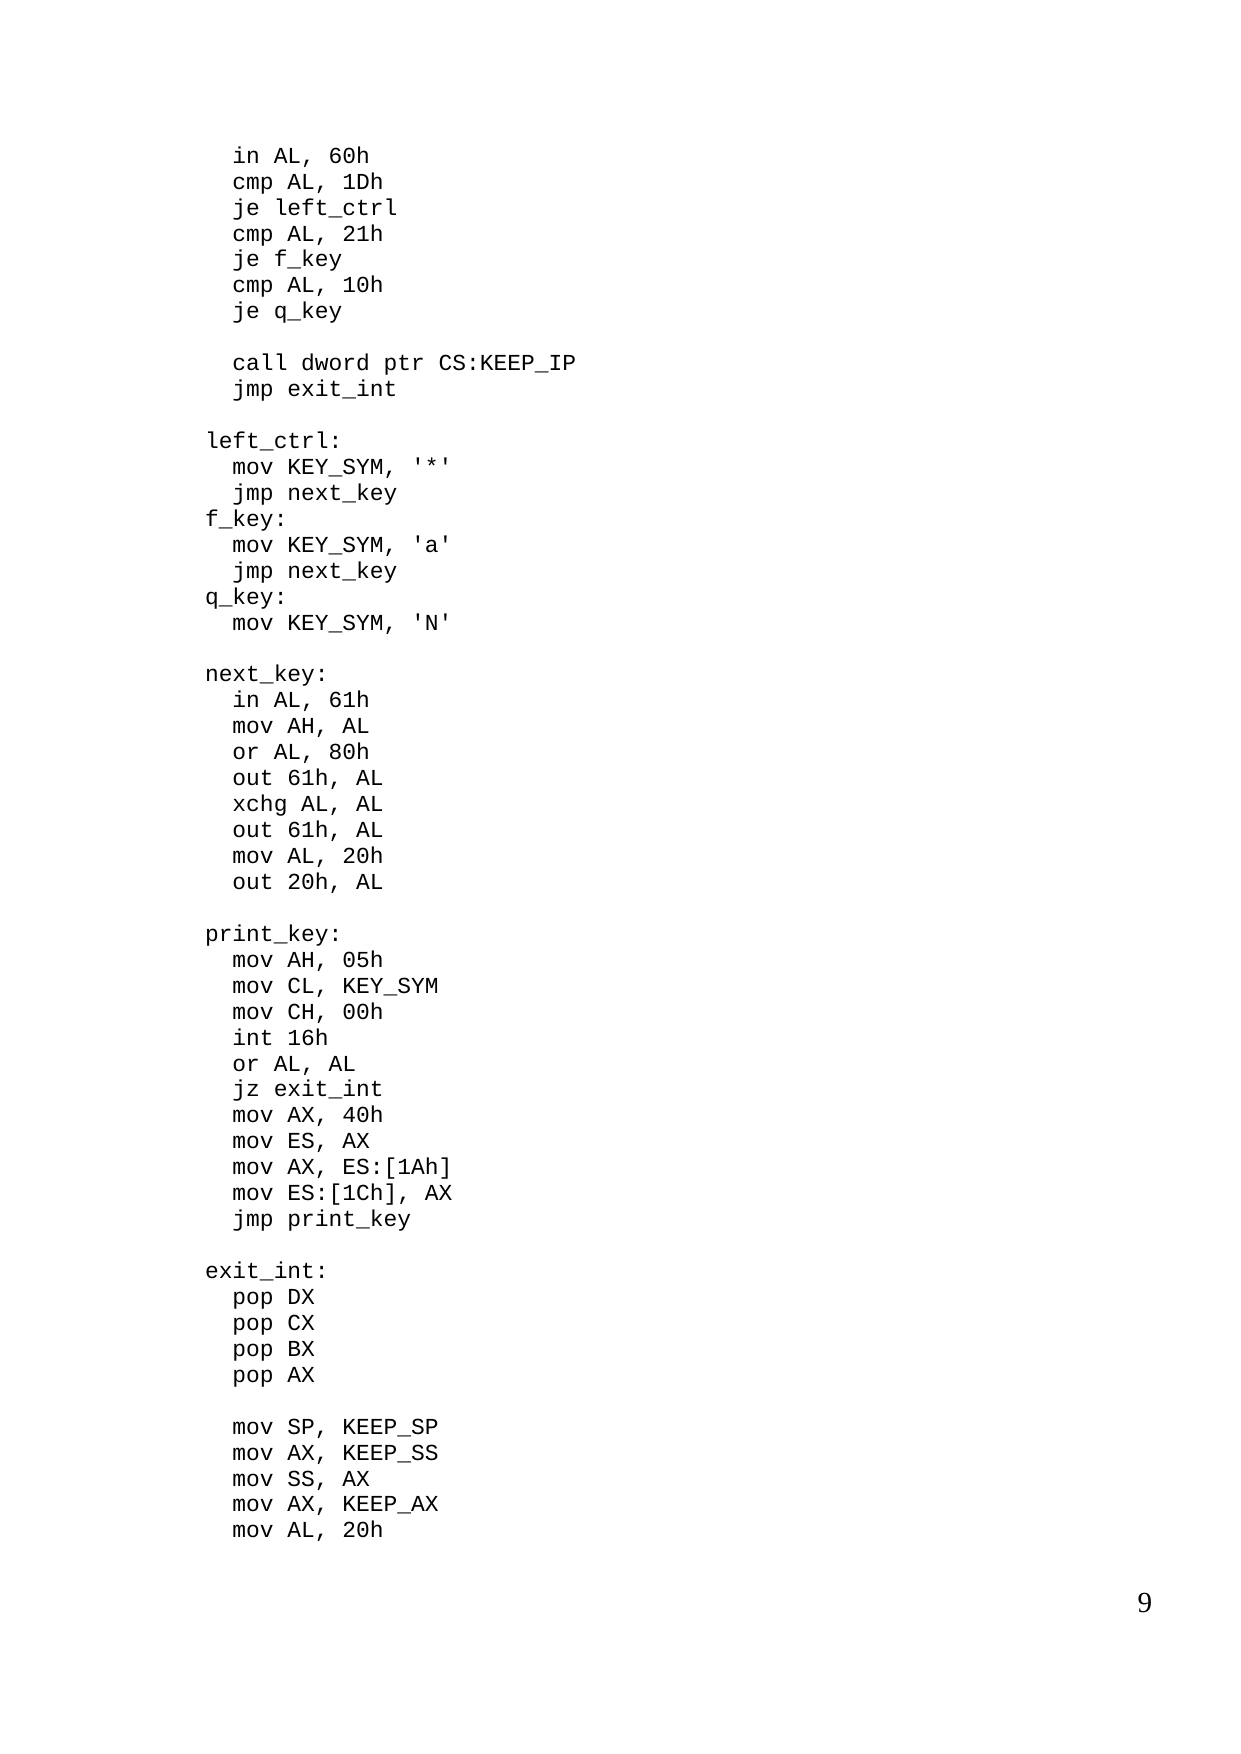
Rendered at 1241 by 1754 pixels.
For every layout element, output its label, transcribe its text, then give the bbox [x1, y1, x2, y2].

text mov CL, KEY_SYM [177, 974, 1152, 1000]
text mov AH, AL [177, 715, 1152, 741]
text cmp AL, 1Dh [177, 170, 1152, 196]
text mov AX, KEEP_SS [177, 1441, 1152, 1467]
text mov SP, KEEP_SP [177, 1415, 1152, 1441]
text mov KEY_SYM, 'a' [177, 533, 1152, 559]
text out 61h, AL [177, 767, 1152, 792]
text jmp print_key [177, 1207, 1152, 1233]
text mov AX, ES:[1Ah] [177, 1156, 1152, 1182]
text jz exit_int [177, 1078, 1152, 1104]
text cmp AL, 10h [177, 274, 1152, 300]
text q_key: [177, 585, 1152, 611]
text f_key: [177, 507, 1152, 533]
text in AL, 60h [177, 144, 1152, 170]
text mov KEY_SYM, 'N' [177, 611, 1152, 637]
text out 61h, AL [177, 818, 1152, 844]
text or AL, 80h [177, 741, 1152, 767]
text mov AL, 20h [177, 844, 1152, 870]
text je f_key [177, 248, 1152, 274]
text jmp next_key [177, 481, 1152, 507]
text mov KEY_SYM, '*' [177, 455, 1152, 481]
text pop DX [177, 1285, 1152, 1311]
text mov ES:[1Ch], AX [177, 1182, 1152, 1207]
text xchg AL, AL [177, 792, 1152, 818]
text mov AX, KEEP_AX [177, 1493, 1152, 1519]
text pop BX [177, 1337, 1152, 1363]
text out 20h, AL [177, 870, 1152, 896]
text call dword ptr CS:KEEP_IP [177, 352, 1152, 377]
text next_key: [177, 663, 1152, 689]
text mov SS, AX [177, 1467, 1152, 1493]
text pop CX [177, 1311, 1152, 1337]
text mov AH, 05h [177, 948, 1152, 974]
text je left_ctrl [177, 196, 1152, 222]
text mov AL, 20h [177, 1519, 1152, 1545]
text or AL, AL [177, 1052, 1152, 1078]
text print_key: [177, 922, 1152, 948]
text exit_int: [177, 1259, 1152, 1285]
text mov CH, 00h [177, 1000, 1152, 1026]
text int 16h [177, 1026, 1152, 1052]
text pop AX [177, 1363, 1152, 1389]
text in AL, 61h [177, 689, 1152, 715]
text left_ctrl: [177, 429, 1152, 455]
text mov ES, AX [177, 1130, 1152, 1156]
text jmp next_key [177, 559, 1152, 585]
text mov AX, 40h [177, 1104, 1152, 1130]
text cmp AL, 21h [177, 222, 1152, 248]
text jmp exit_int [177, 377, 1152, 403]
text je q_key [177, 300, 1152, 326]
